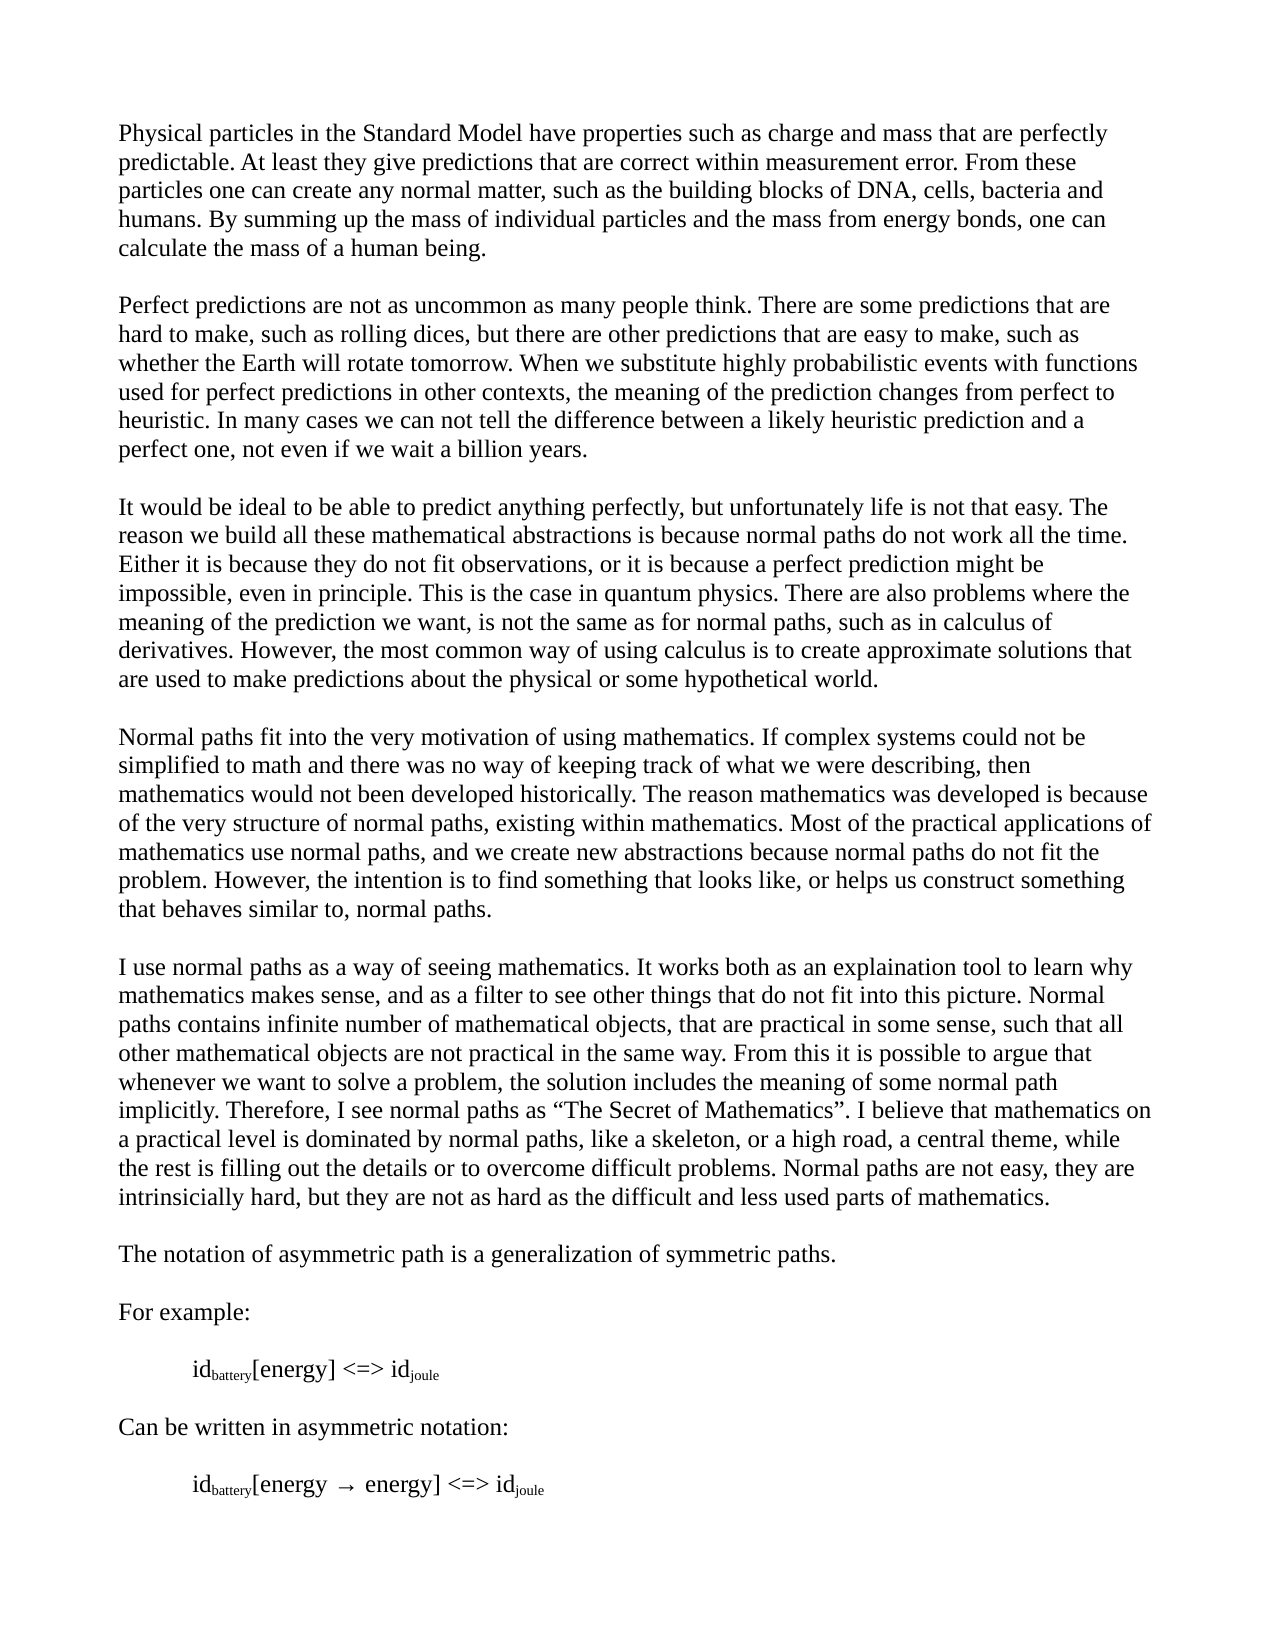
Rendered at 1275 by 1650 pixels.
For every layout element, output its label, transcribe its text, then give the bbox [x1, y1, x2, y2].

text For example: [118, 1297, 1157, 1326]
text Normal paths fit into the very motivation of using mathematics. If complex systems could not be simplified to math and there was no way of keeping track of what we were describing, then mathematics would not been developed historically. The reason mathematics was developed is because of the very structure of normal paths, existing within mathematics. Most of the practical applications of mathematics use normal paths, and we create new abstractions because normal paths do not fit the problem. However, the intention is to find something that looks like, or helps us construct something that behaves similar to, normal paths. [118, 722, 1157, 923]
text idbattery[energy] <=> idjoule [118, 1354, 1157, 1383]
text I use normal paths as a way of seeing mathematics. It works both as an explaination tool to learn why mathematics makes sense, and as a filter to see other things that do not fit into this picture. Normal paths contains infinite number of mathematical objects, that are practical in some sense, such that all other mathematical objects are not practical in the same way. From this it is possible to argue that whenever we want to solve a problem, the solution includes the meaning of some normal path implicitly. Therefore, I see normal paths as “The Secret of Mathematics”. I believe that mathematics on a practical level is dominated by normal paths, like a skeleton, or a high road, a central theme, while the rest is filling out the details or to overcome difficult problems. Normal paths are not easy, they are intrinsicially hard, but they are not as hard as the difficult and less used parts of mathematics. [118, 952, 1157, 1211]
text Physical particles in the Standard Model have properties such as charge and mass that are perfectly predictable. At least they give predictions that are correct within measurement error. From these particles one can create any normal matter, such as the building blocks of DNA, cells, bacteria and humans. By summing up the mass of individual particles and the mass from energy bonds, one can calculate the mass of a human being. [118, 118, 1157, 262]
text Perfect predictions are not as uncommon as many people think. There are some predictions that are hard to make, such as rolling dices, but there are other predictions that are easy to make, such as whether the Earth will rotate tomorrow. When we substitute highly probabilistic events with functions used for perfect predictions in other contexts, the meaning of the prediction changes from perfect to heuristic. In many cases we can not tell the difference between a likely heuristic prediction and a perfect one, not even if we wait a billion years. [118, 291, 1157, 463]
text idbattery[energy → energy] <=> idjoule [118, 1469, 1157, 1498]
text The notation of asymmetric path is a generalization of symmetric paths. [118, 1239, 1157, 1268]
text Can be written in asymmetric notation: [118, 1412, 1157, 1441]
text It would be ideal to be able to predict anything perfectly, but unfortunately life is not that easy. The reason we build all these mathematical abstractions is because normal paths do not work all the time. Either it is because they do not fit observations, or it is because a perfect prediction might be impossible, even in principle. This is the case in quantum physics. There are also problems where the meaning of the prediction we want, is not the same as for normal paths, such as in calculus of derivatives. However, the most common way of using calculus is to create approximate solutions that are used to make predictions about the physical or some hypothetical world. [118, 492, 1157, 693]
